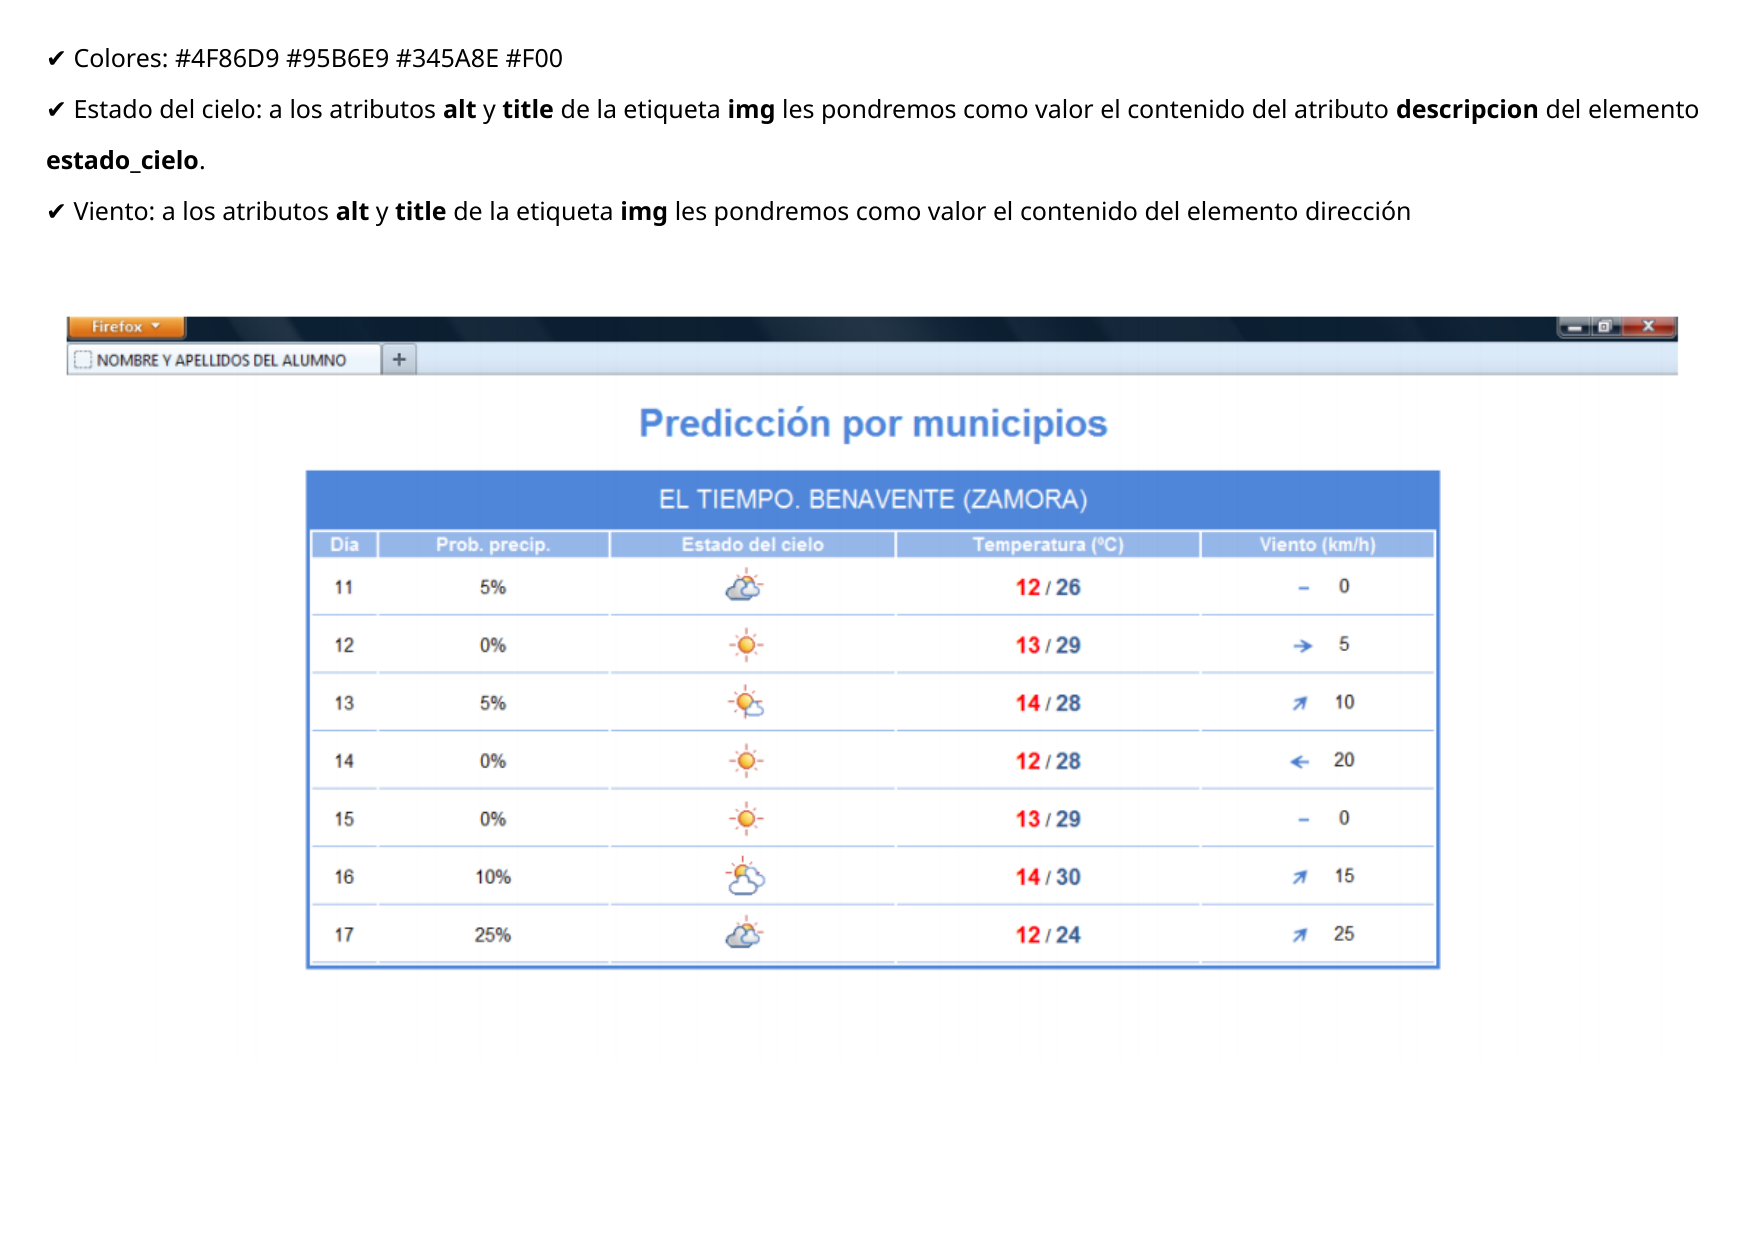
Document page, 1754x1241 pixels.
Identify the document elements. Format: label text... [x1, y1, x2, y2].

text estado_cielo. [46, 142, 1706, 176]
text ✔ Colores: #4F86D9 #95B6E9 #345A8E #F00 [46, 40, 1706, 74]
text ✔ Estado del cielo: a los atributos alt y title de la etiqueta img les pondremos como valor el contenido del atributo descripcion del elemento [46, 91, 1706, 125]
text ✔ Viento: a los atributos alt y title de la etiqueta img les pondremos como valor el contenido del elemento dirección [46, 193, 1706, 227]
